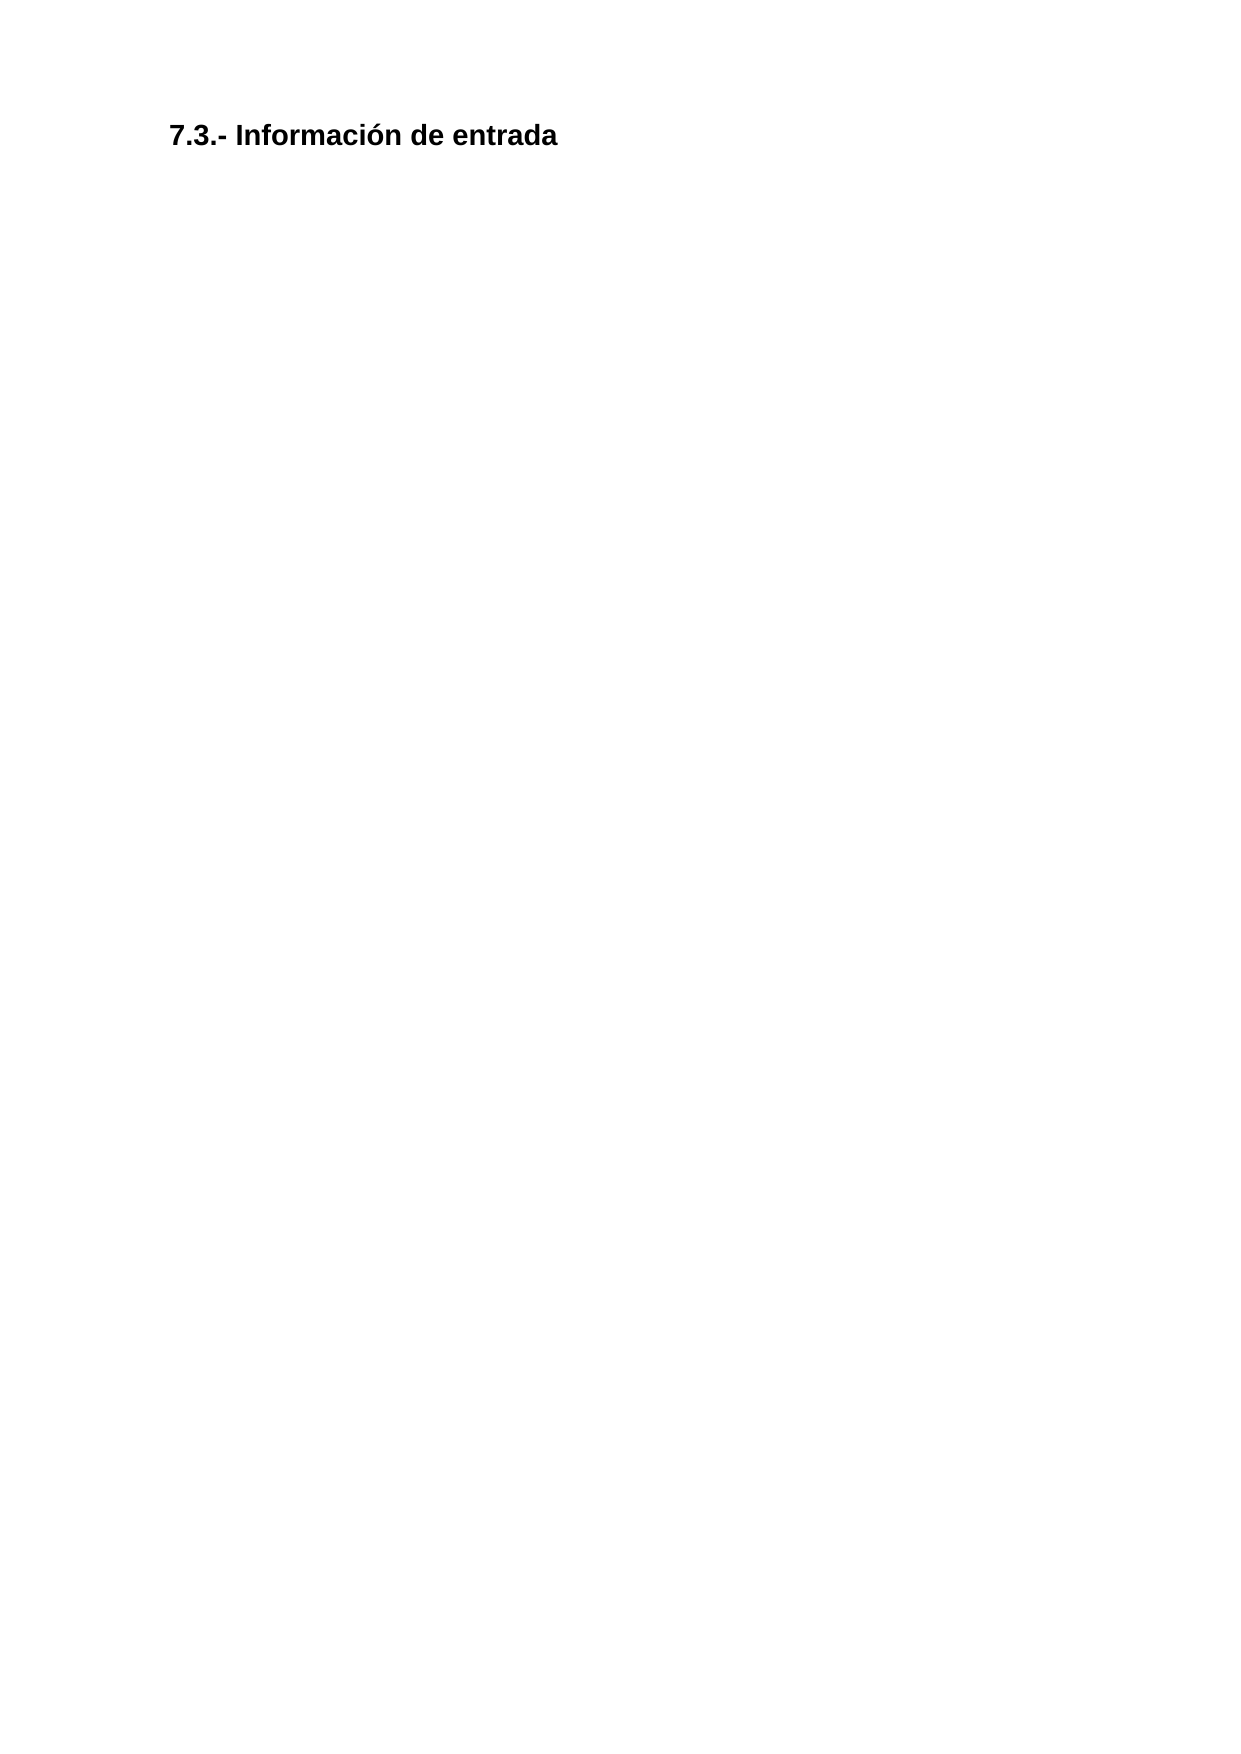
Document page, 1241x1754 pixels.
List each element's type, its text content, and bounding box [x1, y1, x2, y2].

subtitle 7.3.- Información de entrada [163, 118, 1122, 152]
